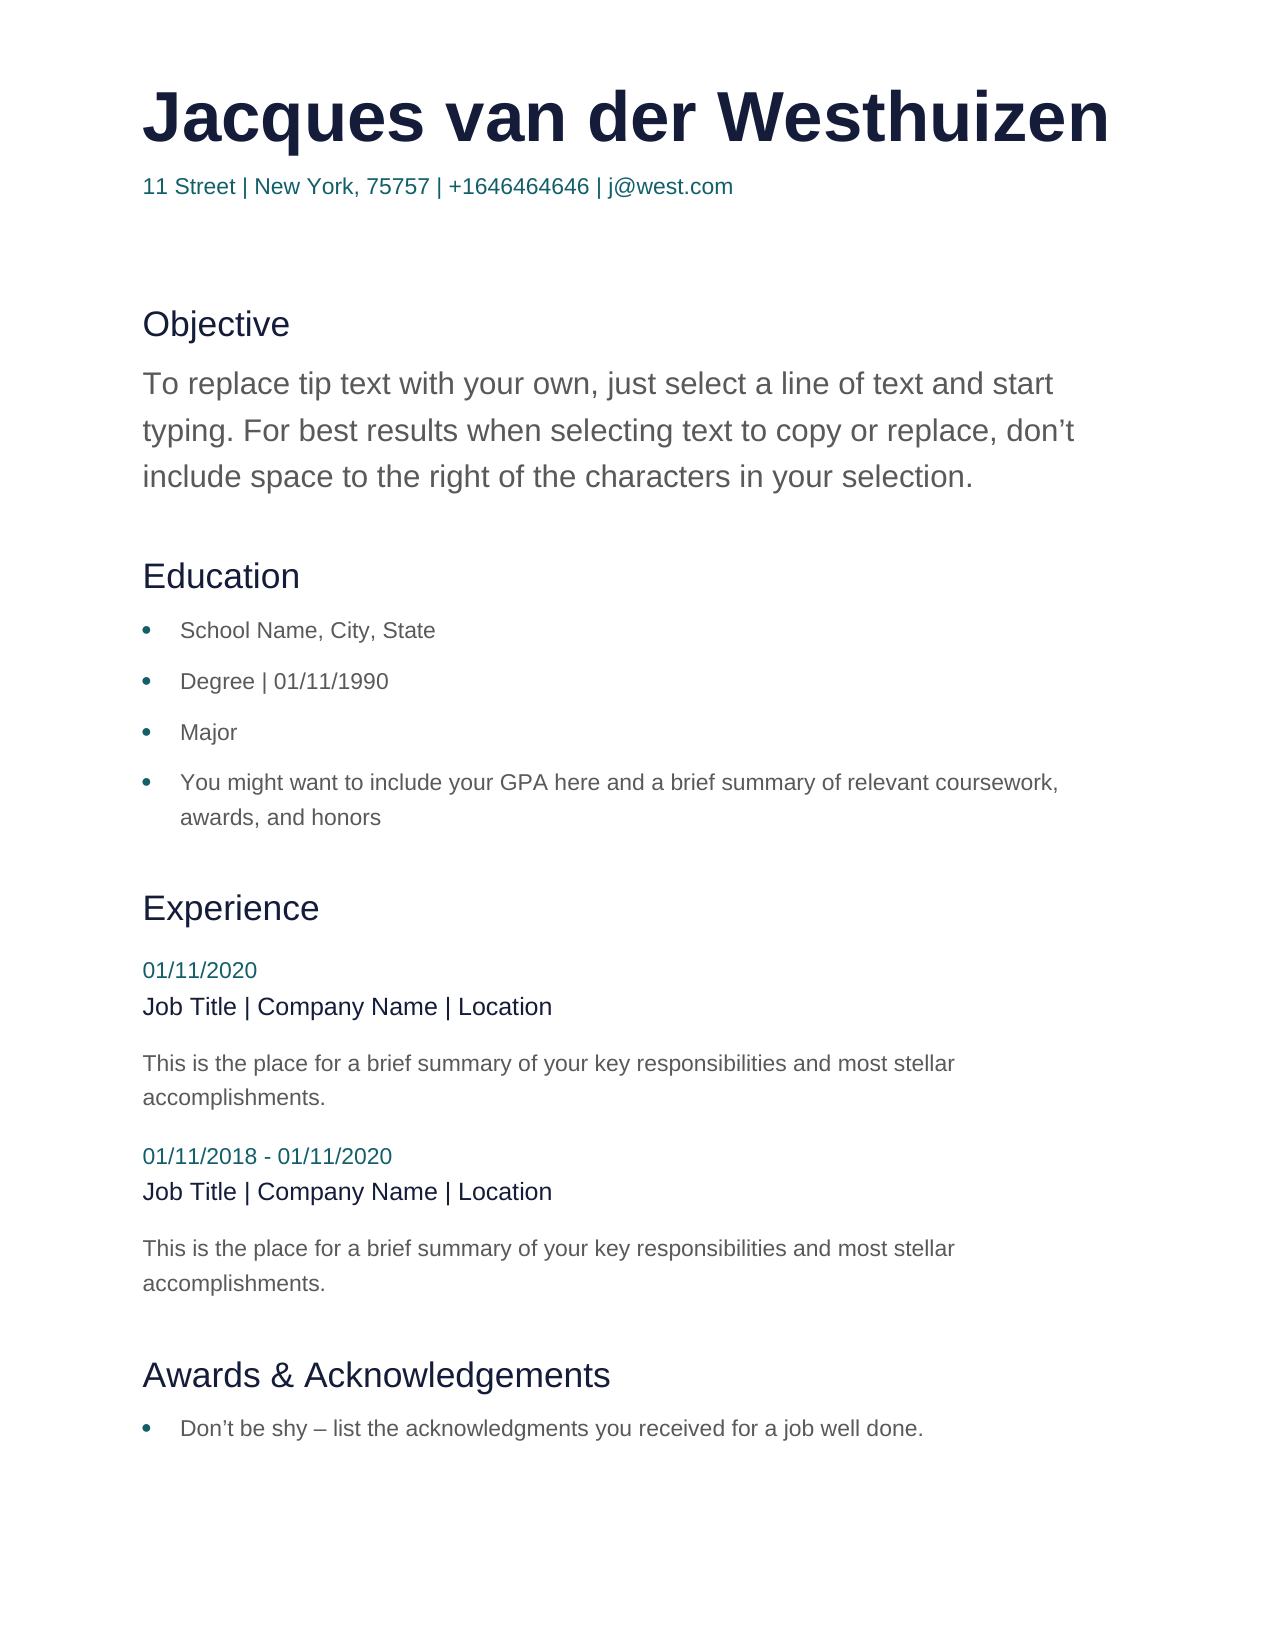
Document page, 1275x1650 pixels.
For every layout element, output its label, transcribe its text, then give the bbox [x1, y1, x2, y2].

text To replace tip text with your own, just select a line of text and start typing. For best results when selecting text to copy or replace, don’t include space to the right of the characters in your selection. [142, 365, 1132, 494]
list You might want to include your GPA here and a brief summary of relevant coursework, awards, and honors [142, 769, 1132, 830]
text This is the place for a brief summary of your key responsibilities and most stellar accomplishments. [142, 1050, 1132, 1110]
subtitle Job Title | Company Name | Location [142, 1177, 1132, 1206]
list School Name, City, State [142, 617, 1132, 643]
subtitle Experience [142, 888, 1132, 928]
list Don’t be shy – list the acknowledgments you received for a job well done. [142, 1415, 1132, 1442]
subtitle Job Title | Company Name | Location [142, 992, 1132, 1020]
list Degree | 01/11/1990 [142, 668, 1132, 694]
list Major [142, 718, 1132, 745]
subtitle Education [142, 555, 1132, 596]
text 11 Street | New York, 75757 | +1646464646 | j@west.com [142, 173, 1132, 199]
subtitle Objective [142, 304, 1132, 344]
subtitle Awards & Acknowledgements [142, 1354, 1132, 1394]
subtitle 01/11/2018 - 01/11/2020 [142, 1143, 1132, 1169]
title Jacques van der Westhuizen [142, 75, 1132, 156]
subtitle 01/11/2020 [142, 957, 1132, 984]
text This is the place for a brief summary of your key responsibilities and most stellar accomplishments. [142, 1235, 1132, 1296]
